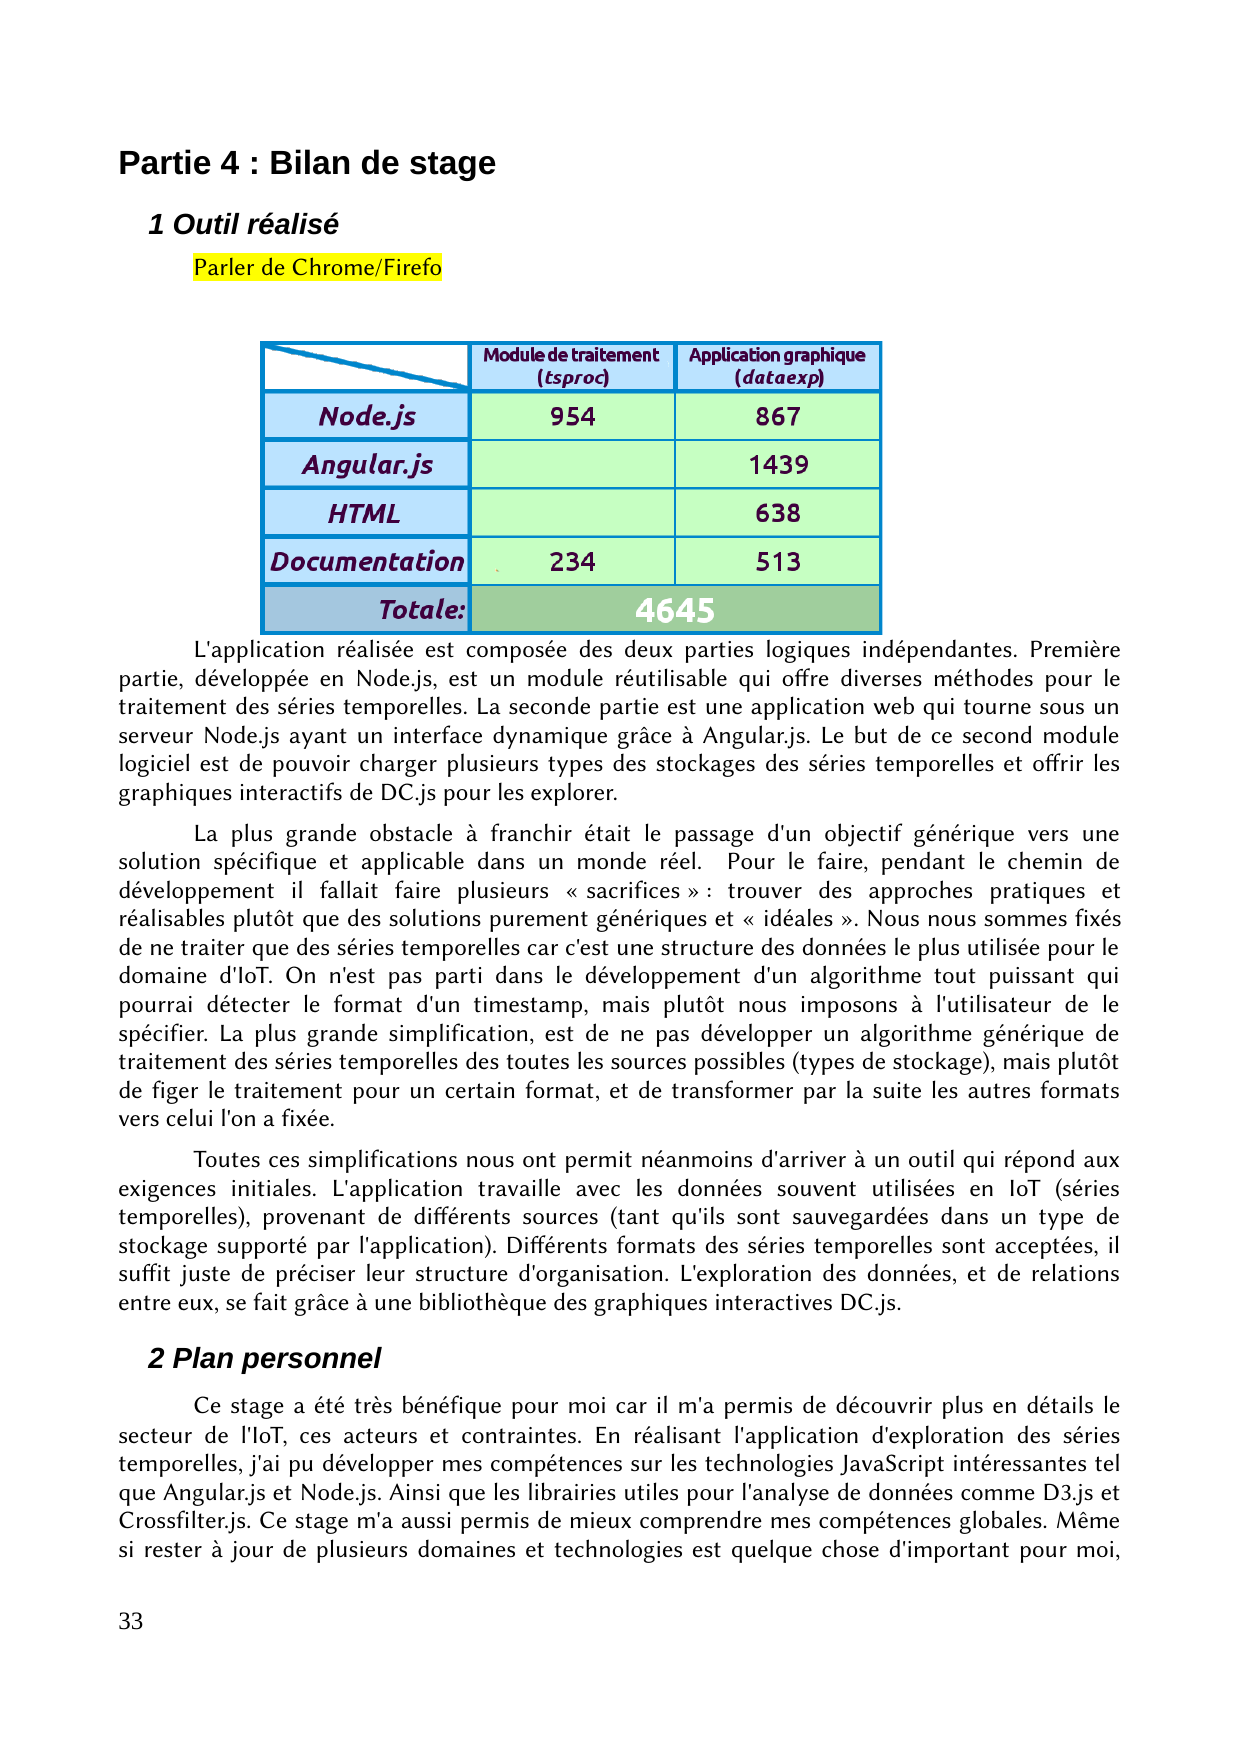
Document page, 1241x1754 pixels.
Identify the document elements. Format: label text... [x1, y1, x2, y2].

text Parler de Chrome/Firefo [118, 253, 1122, 281]
picture [266, 443, 467, 485]
picture [284, 346, 467, 385]
picture [266, 540, 467, 581]
picture [677, 490, 878, 535]
picture [473, 490, 673, 535]
text L'application réalisée est composée des deux parties logiques indépendantes. Première partie, développée en Node.js, est un module réutilisable qui offre diverses méthodes pour le traitement des séries temporelles. La seconde partie est une application web qui tourne sous un serveur Node.js ayant un interface dynamique grâce à Angular.js. Le but de ce second module logiciel est de pouvoir charger plusieurs types des stockages des séries temporelles et offrir les graphiques interactifs de DC.js pour les explorer. [118, 332, 1122, 806]
subtitle Plan personnel [118, 1341, 1122, 1375]
picture [677, 394, 878, 438]
text La plus grande obstacle à franchir était le passage d'un objectif générique vers une solution spécifique et applicable dans un monde réel. Pour le faire, pendant le chemin de développement il fallait faire plusieurs « sacrifices » : trouver des approches pratiques et réalisables plutôt que des solutions purement génériques et « idéales ». Nous nous sommes fixés de ne traiter que des séries temporelles car c'est une structure des données le plus utilisée pour le domaine d'IoT. On n'est pas parti dans le développement d'un algorithme tout puissant qui pourrai détecter le format d'un timestamp, mais plutôt nous imposons à l'utilisateur de le spécifier. La plus grande simplification, est de ne pas développer un algorithme générique de traitement des séries temporelles des toutes les sources possibles (types de stockage), mais plutôt de figer le traitement pour un certain format, et de transformer par la suite les autres formats vers celui l'on a fixée. [118, 819, 1122, 1133]
picture [266, 394, 467, 436]
picture [473, 539, 673, 583]
picture [266, 349, 449, 388]
picture [473, 346, 672, 388]
picture [677, 442, 878, 486]
text Toutes ces simplifications nous ont permit néanmoins d'arriver à un outil qui répond aux exigences initiales. L'application travaille avec les données souvent utilisées en IoT (séries temporelles), provenant de différents sources (tant qu'ils sont sauvegardées dans un type de stockage supporté par l'application). Différents formats des séries temporelles sont acceptées, il suffit juste de préciser leur structure d'organisation. L'exploration des données, et de relations entre eux, se fait grâce à une bibliothèque des graphiques interactives DC.js. [118, 1145, 1122, 1316]
picture [679, 346, 878, 388]
picture [473, 394, 673, 438]
text Ce stage a été très bénéfique pour moi car il m'a permis de découvrir plus en détails le secteur de l'IoT, ces acteurs et contraintes. En réalisant l'application d'exploration des séries temporelles, j'ai pu développer mes compétences sur les technologies JavaScript intéressantes tel que Angular.js et Node.js. Ainsi que les librairies utiles pour l'analyse de données comme D3.js et Crossfilter.js. Ce stage m'a aussi permis de mieux comprendre mes compétences globales. Même si rester à jour de plusieurs domaines et technologies est quelque chose d'important pour moi, [118, 1387, 1122, 1563]
picture [473, 442, 673, 486]
picture [677, 539, 878, 583]
picture [266, 588, 467, 630]
subtitle Partie 4 : Bilan de stage [118, 143, 1122, 182]
picture [473, 587, 878, 630]
picture [266, 491, 467, 533]
subtitle Outil réalisé [118, 207, 1122, 240]
